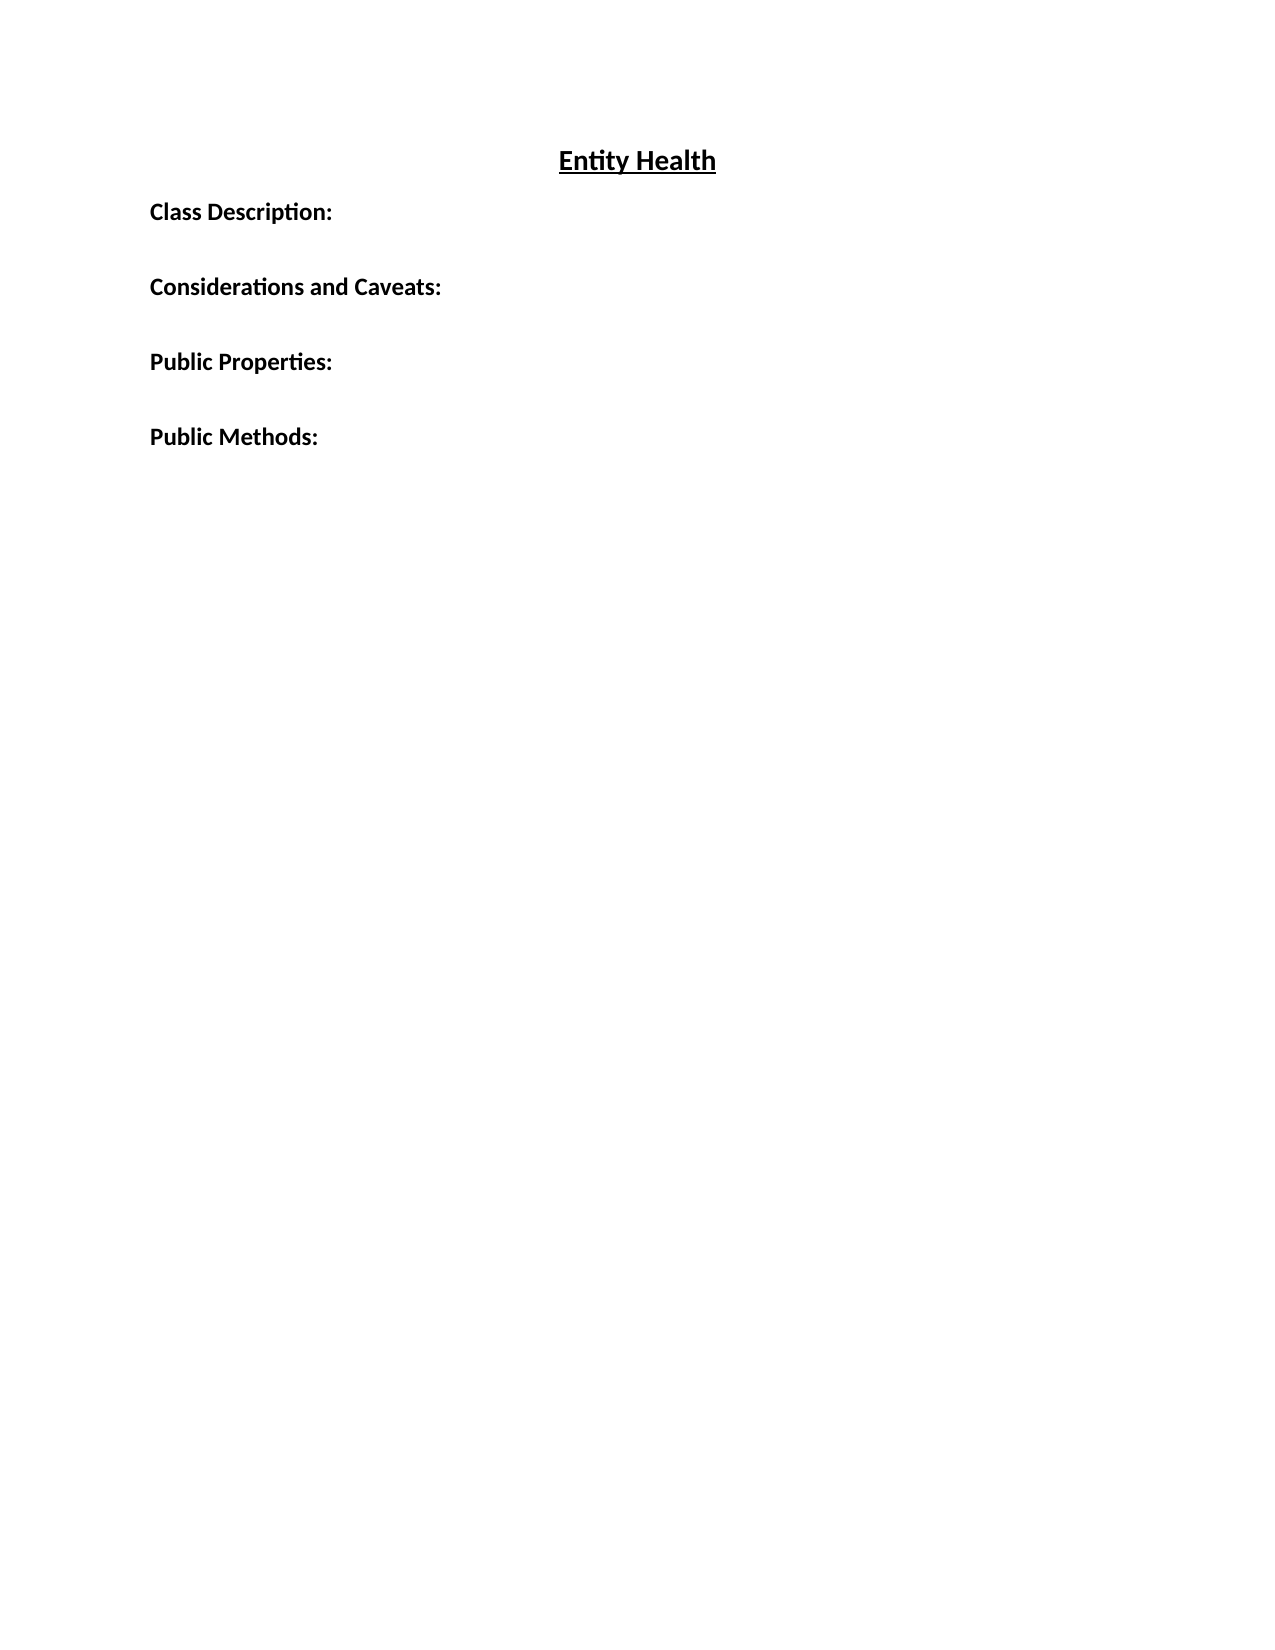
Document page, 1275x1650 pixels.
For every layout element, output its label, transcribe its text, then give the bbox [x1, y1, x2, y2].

text Class Description: [150, 200, 1125, 225]
text Public Methods: [150, 425, 1125, 450]
text Considerations and Caveats: [150, 275, 1125, 300]
text Public Properties: [150, 350, 1125, 375]
text Entity Health [150, 150, 1125, 175]
